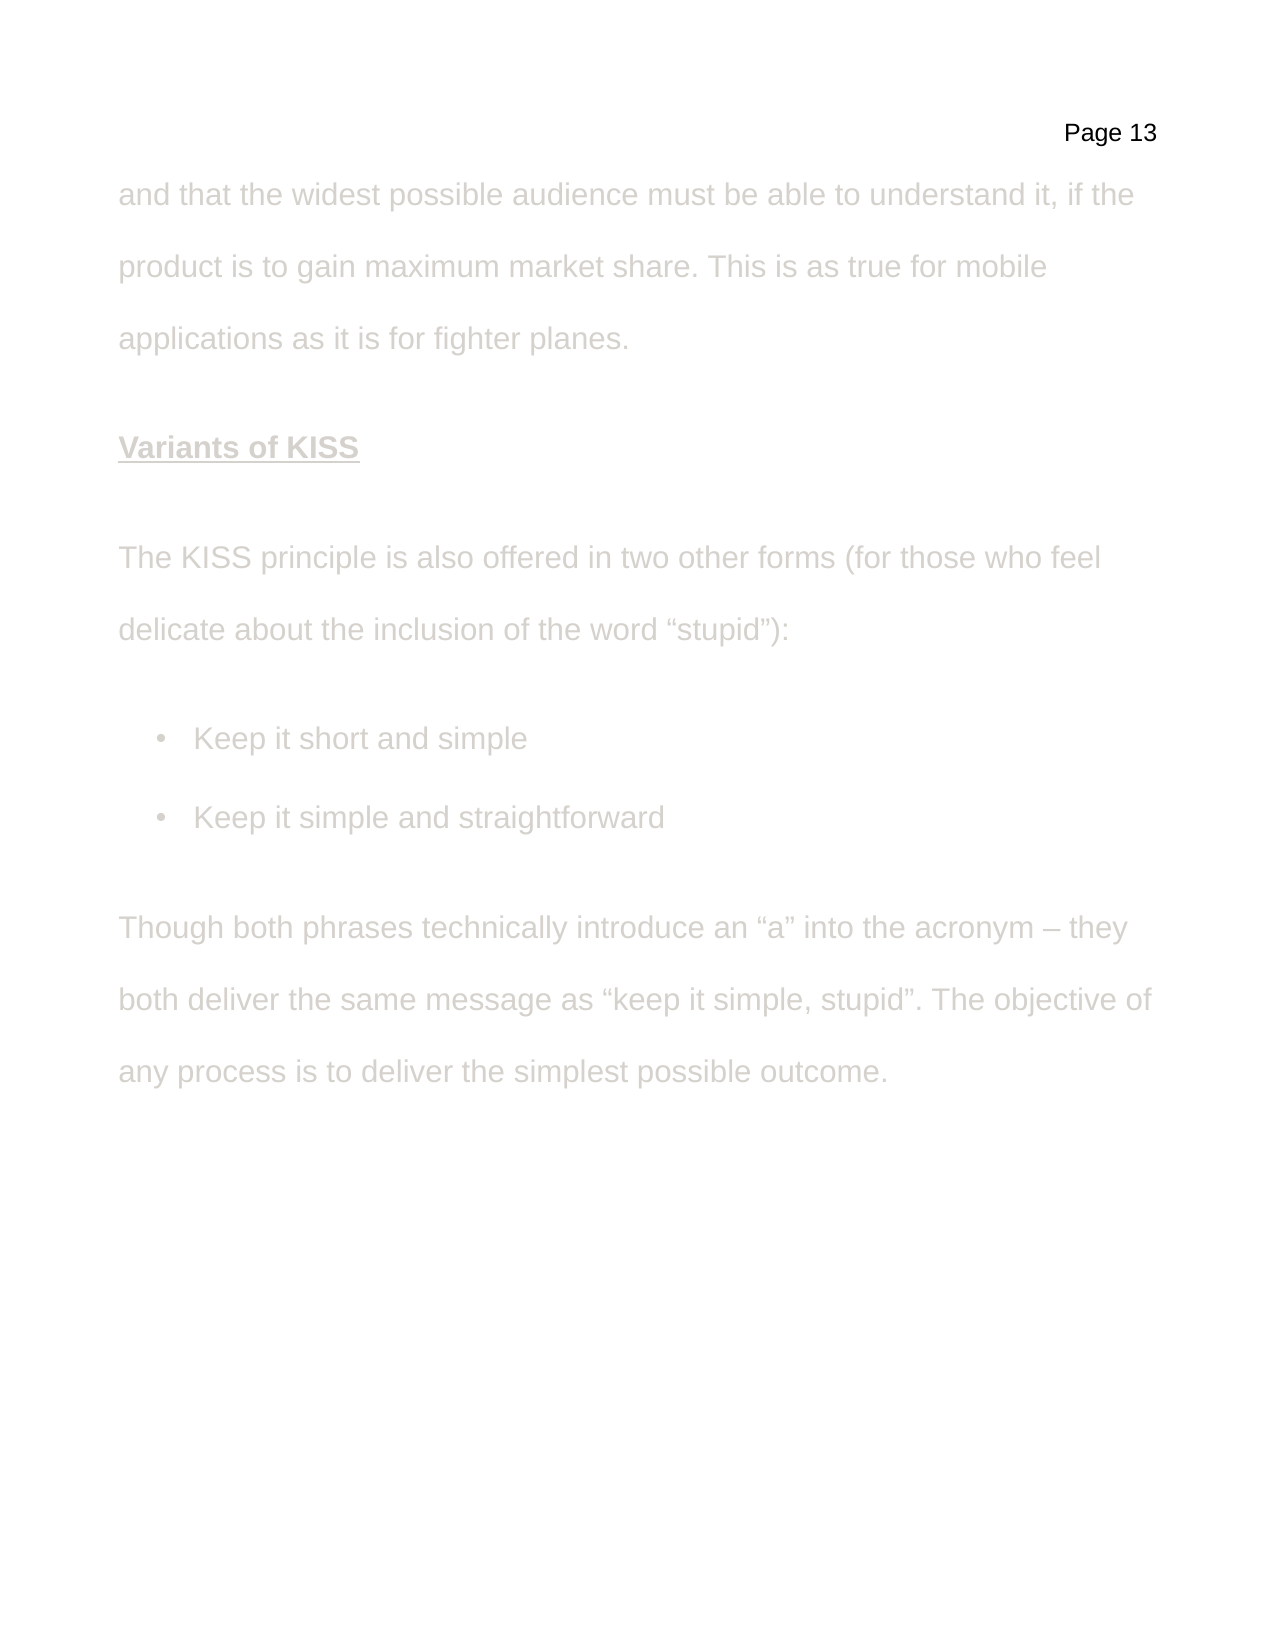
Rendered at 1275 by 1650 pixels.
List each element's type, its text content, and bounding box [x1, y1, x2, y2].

list Keep it simple and straightforward [156, 799, 1157, 835]
text and that the widest possible audience must be able to understand it, if the product is to gain maximum market share. This is as true for mobile applications as it is for fighter planes. [118, 176, 1157, 356]
list Keep it short and simple [156, 720, 1157, 756]
text Though both phrases technically introduce an “a” into the acronym – they both deliver the same message as “keep it simple, stupid”. The objective of any process is to deliver the simplest possible outcome. [118, 909, 1157, 1089]
subtitle Variants of KISS [118, 429, 1157, 465]
text The KISS principle is also offered in two other forms (for those who feel delicate about the inclusion of the word “stupid”): [118, 539, 1157, 647]
